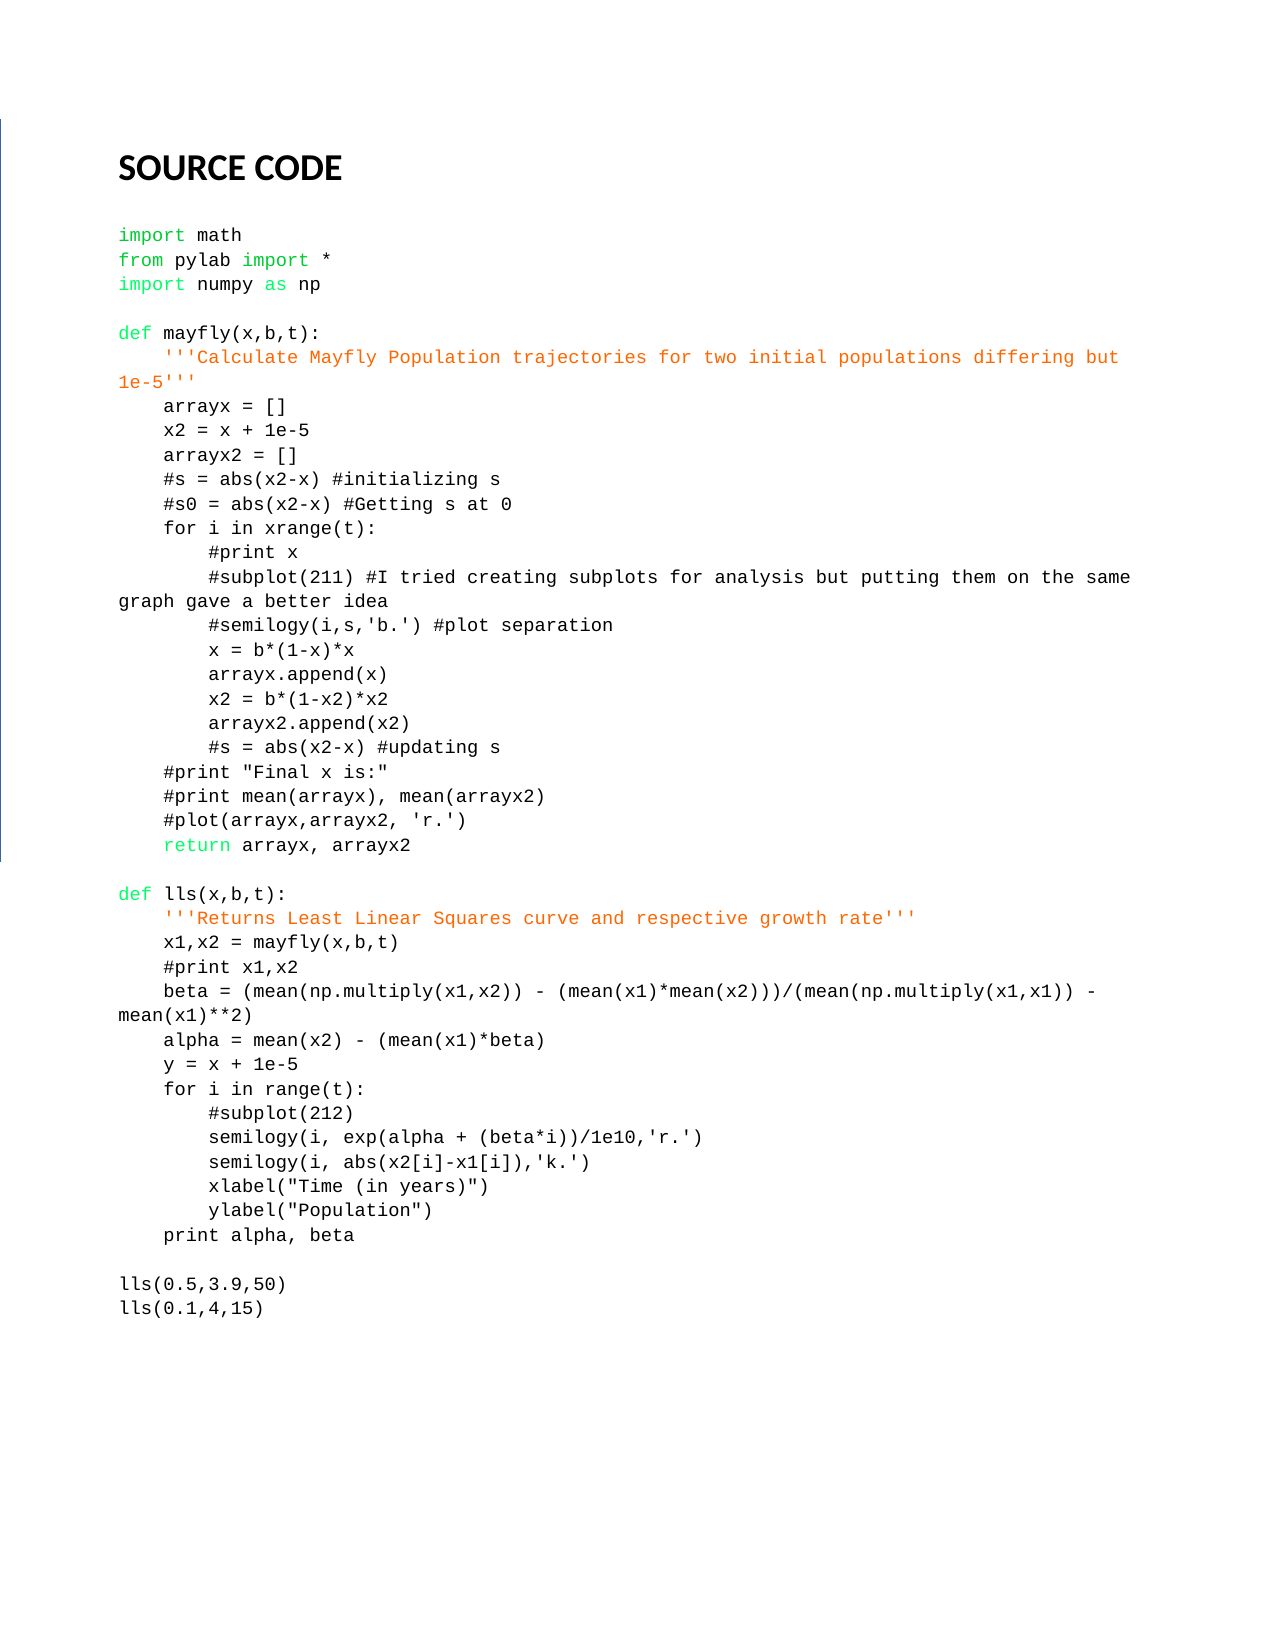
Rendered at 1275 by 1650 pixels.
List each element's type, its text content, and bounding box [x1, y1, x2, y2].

text y = x + 1e-5 [118, 1055, 1157, 1076]
text x2 = x + 1e-5 [118, 421, 1157, 442]
text import math [118, 226, 1157, 247]
text #semilogy(i,s,'b.') #plot separation [118, 616, 1157, 637]
subtitle SOURCE CODE [118, 143, 1157, 189]
text arrayx.append(x) [118, 665, 1157, 686]
text x = b*(1-x)*x [118, 641, 1157, 662]
text arrayx2.append(x2) [118, 714, 1157, 735]
text beta = (mean(np.multiply(x1,x2)) - (mean(x1)*mean(x2)))/(mean(np.multiply(x1,x1)) - mean(x1)**2) [118, 982, 1157, 1027]
text arrayx2 = [] [118, 446, 1157, 467]
text #subplot(211) #I tried creating subplots for analysis but putting them on the same graph gave a better idea [118, 567, 1157, 613]
text #print mean(arrayx), mean(arrayx2) [118, 787, 1157, 808]
text import numpy as np [118, 275, 1157, 296]
text x2 = b*(1-x2)*x2 [118, 689, 1157, 711]
text #s = abs(x2-x) #initializing s [118, 470, 1157, 491]
text alpha = mean(x2) - (mean(x1)*beta) [118, 1031, 1157, 1052]
text '''Calculate Mayfly Population trajectories for two initial populations differing but 1e-5''' [118, 348, 1157, 394]
text return arrayx, arrayx2 [118, 836, 1157, 857]
text semilogy(i, exp(alpha + (beta*i))/1e10,'r.') [118, 1128, 1157, 1149]
text x1,x2 = mayfly(x,b,t) [118, 933, 1157, 954]
text #print x1,x2 [118, 957, 1157, 979]
text for i in range(t): [118, 1079, 1157, 1101]
text #plot(arrayx,arrayx2, 'r.') [118, 811, 1157, 832]
text print alpha, beta [118, 1226, 1157, 1247]
text def mayfly(x,b,t): [118, 324, 1157, 345]
text #s = abs(x2-x) #updating s [118, 738, 1157, 759]
text #subplot(212) [118, 1104, 1157, 1125]
text '''Returns Least Linear Squares curve and respective growth rate''' [118, 909, 1157, 930]
text #print "Final x is:" [118, 762, 1157, 784]
text #s0 = abs(x2-x) #Getting s at 0 [118, 494, 1157, 516]
text lls(0.1,4,15) [118, 1299, 1157, 1320]
text from pylab import * [118, 251, 1157, 272]
text xlabel("Time (in years)") [118, 1177, 1157, 1198]
text for i in xrange(t): [118, 519, 1157, 540]
text lls(0.5,3.9,50) [118, 1274, 1157, 1296]
text #print x [118, 543, 1157, 564]
text semilogy(i, abs(x2[i]-x1[i]),'k.') [118, 1152, 1157, 1174]
text ylabel("Population") [118, 1201, 1157, 1222]
text def lls(x,b,t): [118, 884, 1157, 906]
text arrayx = [] [118, 397, 1157, 418]
